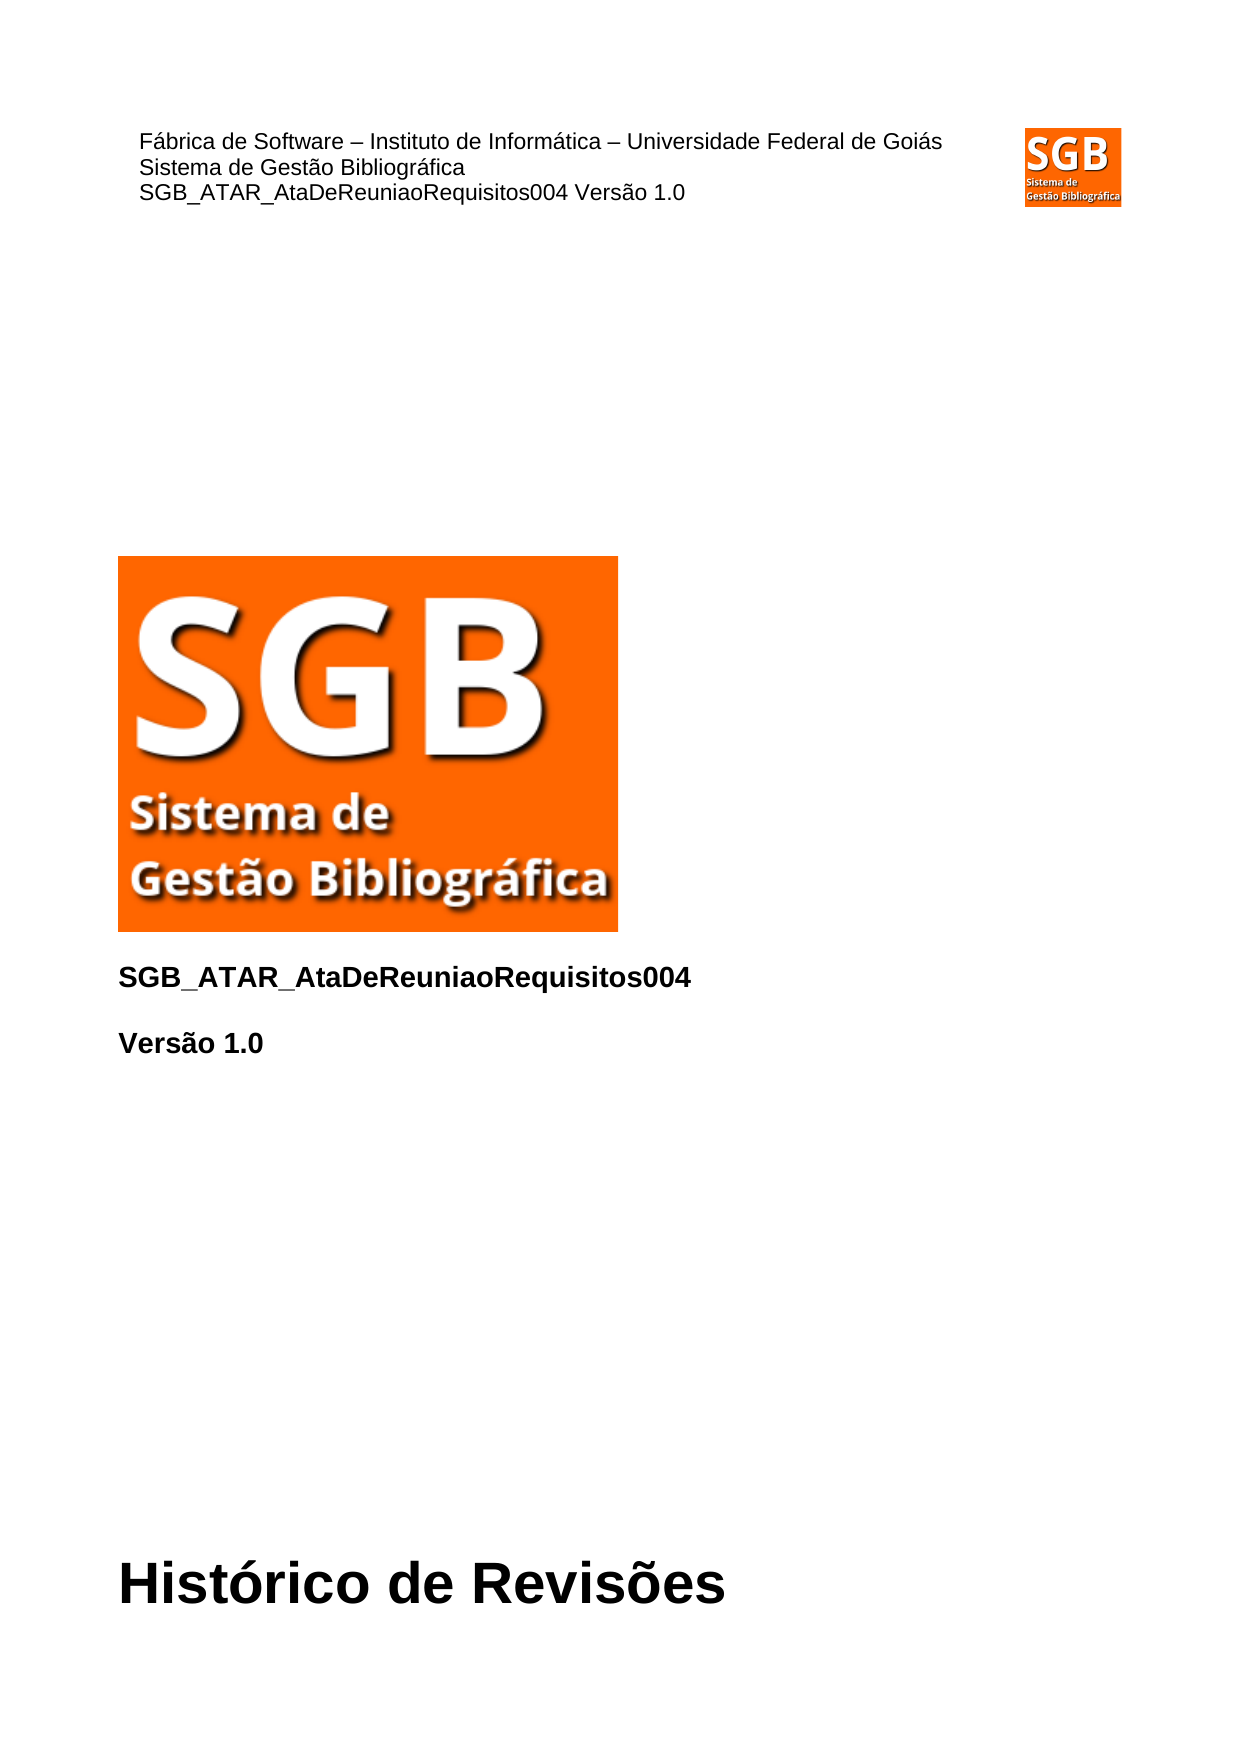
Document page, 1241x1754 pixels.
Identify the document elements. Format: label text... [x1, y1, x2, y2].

text Histórico de Revisões [118, 1551, 1122, 1616]
text Versão 1.0 [118, 1027, 1122, 1059]
text SGB_ATAR_AtaDeReuniaoRequisitos004 [118, 961, 1122, 994]
picture [1025, 128, 1122, 207]
picture [118, 556, 619, 932]
